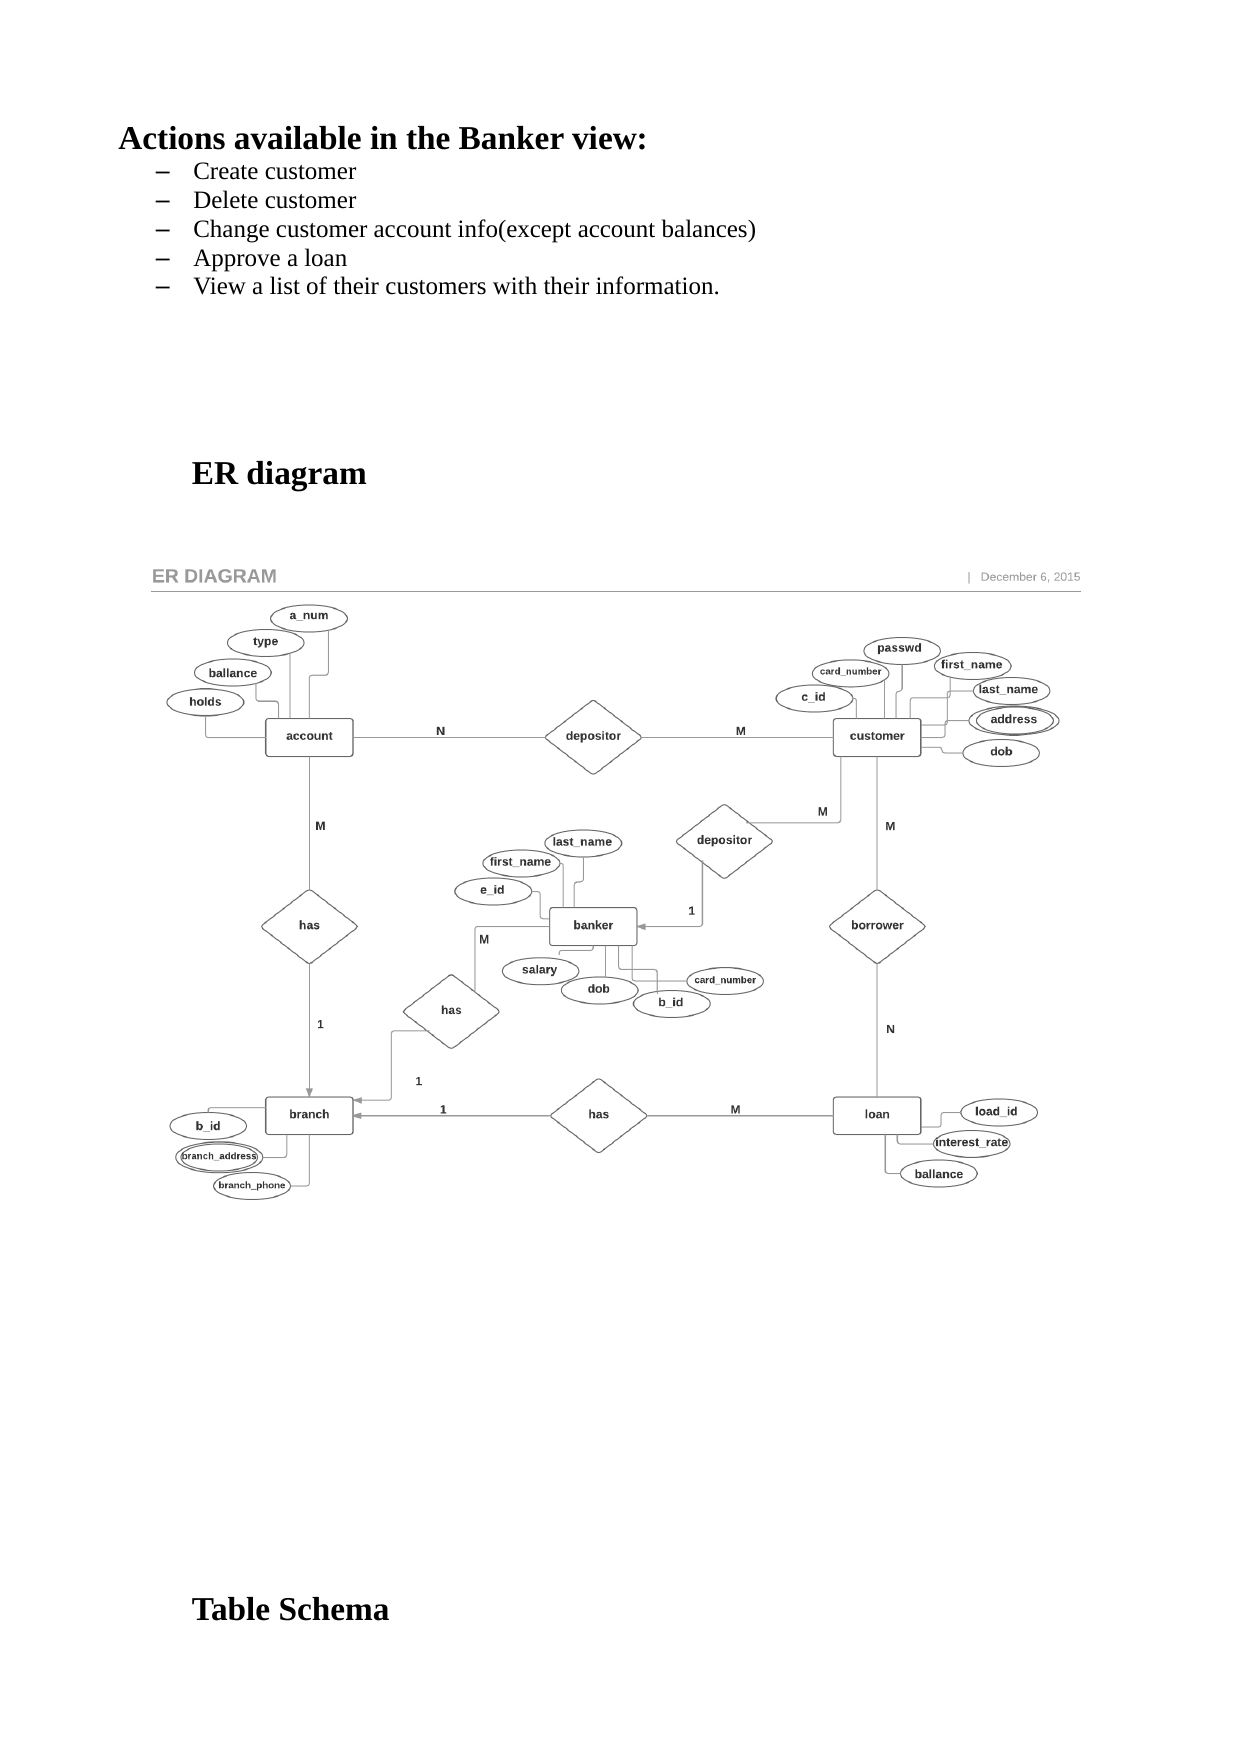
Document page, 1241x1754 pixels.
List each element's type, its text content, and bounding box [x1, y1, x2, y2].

text Table Schema [118, 1589, 1122, 1627]
text Actions available in the Banker view: [118, 118, 1122, 156]
list View a list of their customers with their information. [156, 271, 1122, 300]
list Create customer [156, 156, 1122, 185]
list Approve a loan [156, 243, 1122, 271]
picture [134, 548, 1098, 1283]
list Delete customer [156, 185, 1122, 214]
text ER diagram [118, 453, 1122, 492]
list Change customer account info(except account balances) [156, 214, 1122, 243]
